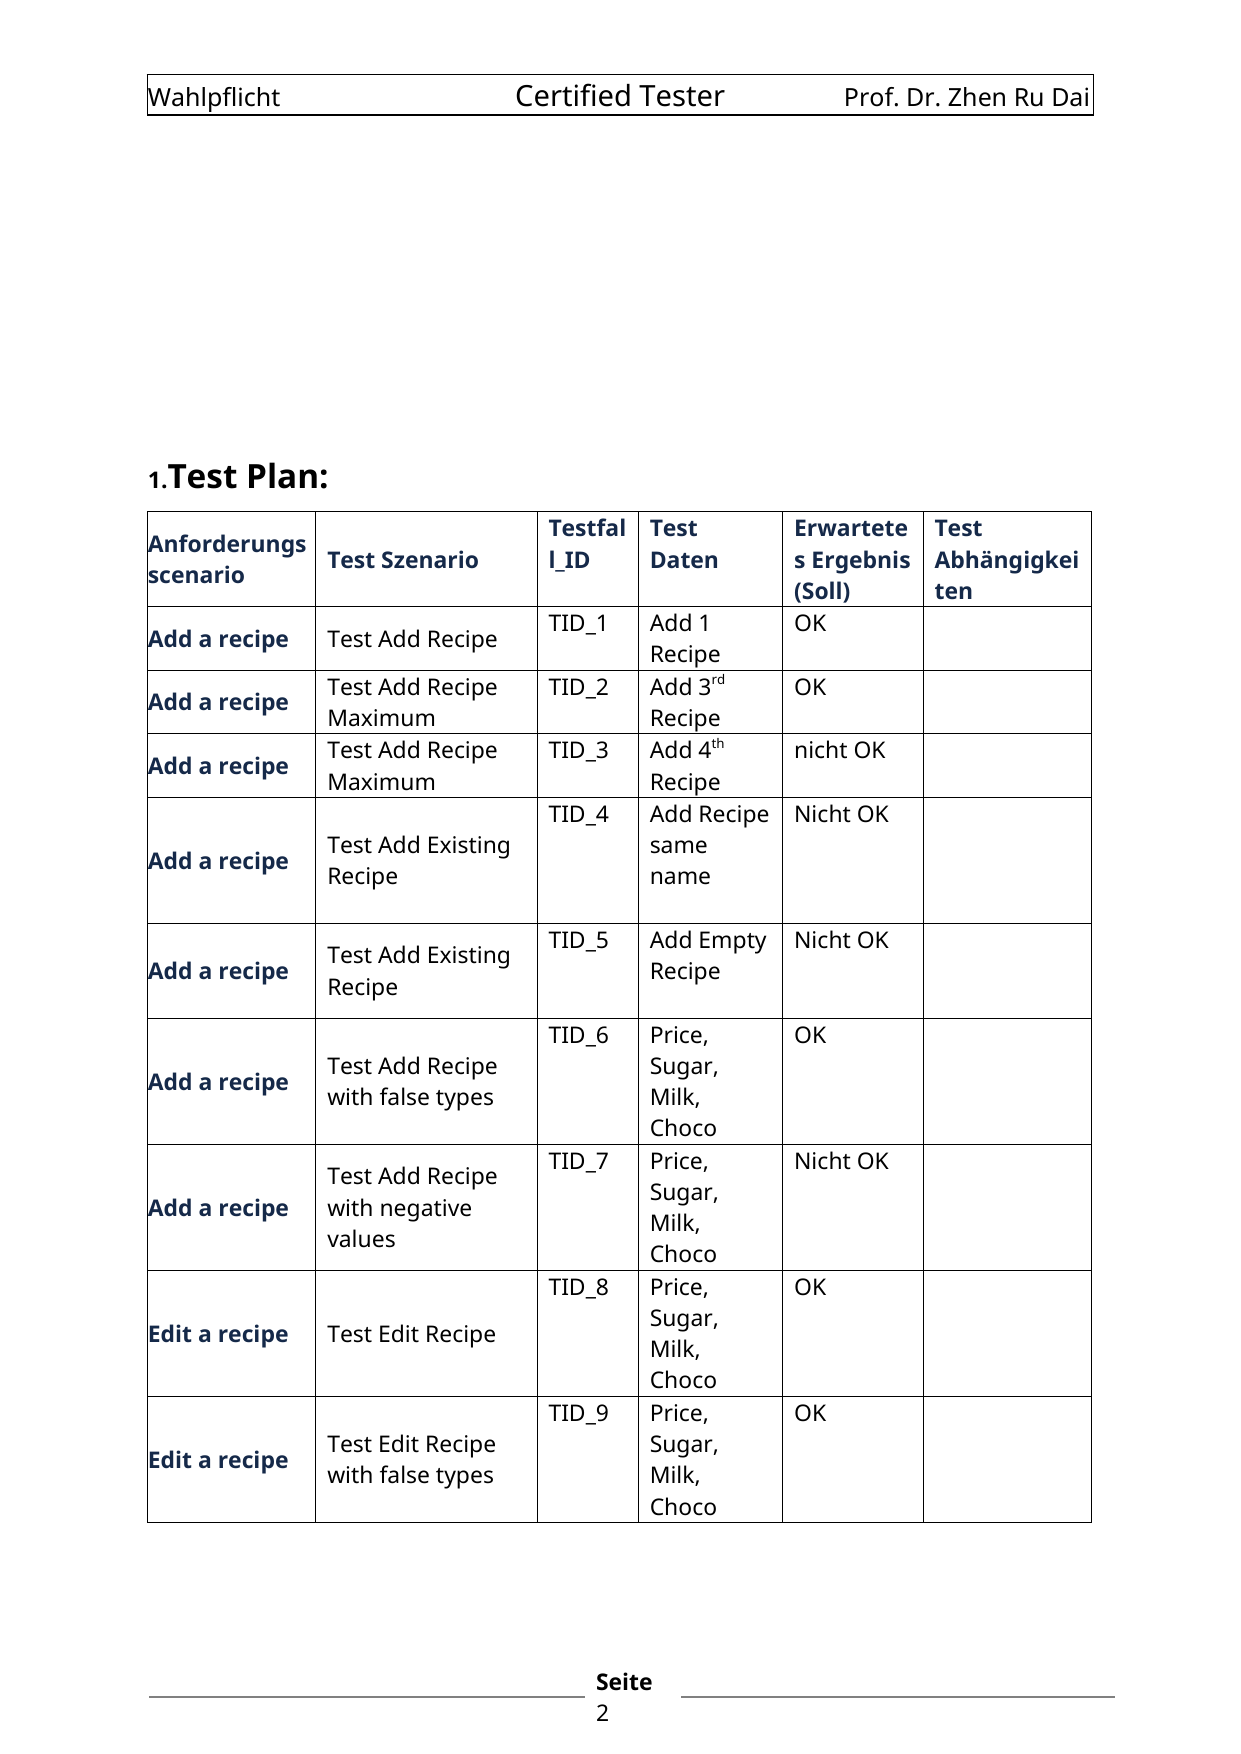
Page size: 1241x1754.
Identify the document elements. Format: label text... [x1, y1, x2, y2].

table_header Anforderungsscenario [148, 512, 315, 606]
table_cell Price, Sugar, Milk, Choco [639, 1271, 782, 1396]
table_cell TID_2 [538, 671, 638, 733]
table_cell Add a recipe [148, 1145, 315, 1269]
table_cell [924, 798, 1091, 923]
table_cell Nicht OK [783, 1145, 923, 1269]
table_cell Add Empty Recipe [639, 924, 782, 1017]
table_cell OK [783, 1397, 923, 1522]
table_cell Nicht OK [783, 924, 923, 1017]
table_cell Add a recipe [148, 924, 315, 1017]
table_cell Test Add Existing Recipe [316, 798, 537, 923]
table_cell Add a recipe [148, 1019, 315, 1143]
table_cell TID_8 [538, 1271, 638, 1396]
table_cell [924, 1145, 1091, 1269]
table_cell [924, 924, 1091, 1017]
table_cell nicht OK [783, 734, 923, 797]
table_cell Add 3rd Recipe [639, 671, 782, 733]
subtitle Test Plan: [148, 453, 1093, 498]
table_cell Edit a recipe [148, 1397, 315, 1522]
table_cell Add a recipe [148, 607, 315, 669]
table_cell Add a recipe [148, 671, 315, 733]
table_cell OK [783, 1019, 923, 1143]
table_cell [924, 1271, 1091, 1396]
table_cell [924, 607, 1091, 669]
table_header Testfall_ID [538, 512, 638, 606]
table_cell TID_7 [538, 1145, 638, 1269]
table_cell [924, 1019, 1091, 1143]
table_cell Price, Sugar, Milk, Choco [639, 1145, 782, 1269]
table_cell TID_5 [538, 924, 638, 1017]
table_cell Test Edit Recipe with false types [316, 1397, 537, 1522]
table_cell Test Edit Recipe [316, 1271, 537, 1396]
table_cell OK [783, 1271, 923, 1396]
table_cell Nicht OK [783, 798, 923, 923]
table_cell Add a recipe [148, 734, 315, 797]
table_header Test Szenario [316, 512, 537, 606]
table_cell TID_3 [538, 734, 638, 797]
table_cell Price, Sugar, Milk, Choco [639, 1019, 782, 1143]
table_cell Add 1 Recipe [639, 607, 782, 669]
table_cell TID_9 [538, 1397, 638, 1522]
table_header Test Abhängigkeiten [924, 512, 1091, 606]
table_cell Test Add Existing Recipe [316, 924, 537, 1017]
table_cell Test Add Recipe with false types [316, 1019, 537, 1143]
table_cell Price, Sugar, Milk, Choco [639, 1397, 782, 1522]
table_cell Add Recipe same name [639, 798, 782, 923]
table_cell Edit a recipe [148, 1271, 315, 1396]
table_cell [924, 671, 1091, 733]
table_cell Test Add Recipe with negative values [316, 1145, 537, 1269]
table_cell Add a recipe [148, 798, 315, 923]
table_cell Test Add Recipe [316, 607, 537, 669]
table_header Test Daten [639, 512, 782, 606]
table_cell TID_4 [538, 798, 638, 923]
table_cell [924, 1397, 1091, 1522]
table_cell OK [783, 671, 923, 733]
table_cell Add 4th Recipe [639, 734, 782, 797]
table_cell TID_1 [538, 607, 638, 669]
table_cell [924, 734, 1091, 797]
table_cell Test Add Recipe Maximum [316, 734, 537, 797]
table_cell TID_6 [538, 1019, 638, 1143]
table_header Erwartetes Ergebnis (Soll) [783, 512, 923, 606]
table_cell OK [783, 607, 923, 669]
table_cell Test Add Recipe Maximum [316, 671, 537, 733]
